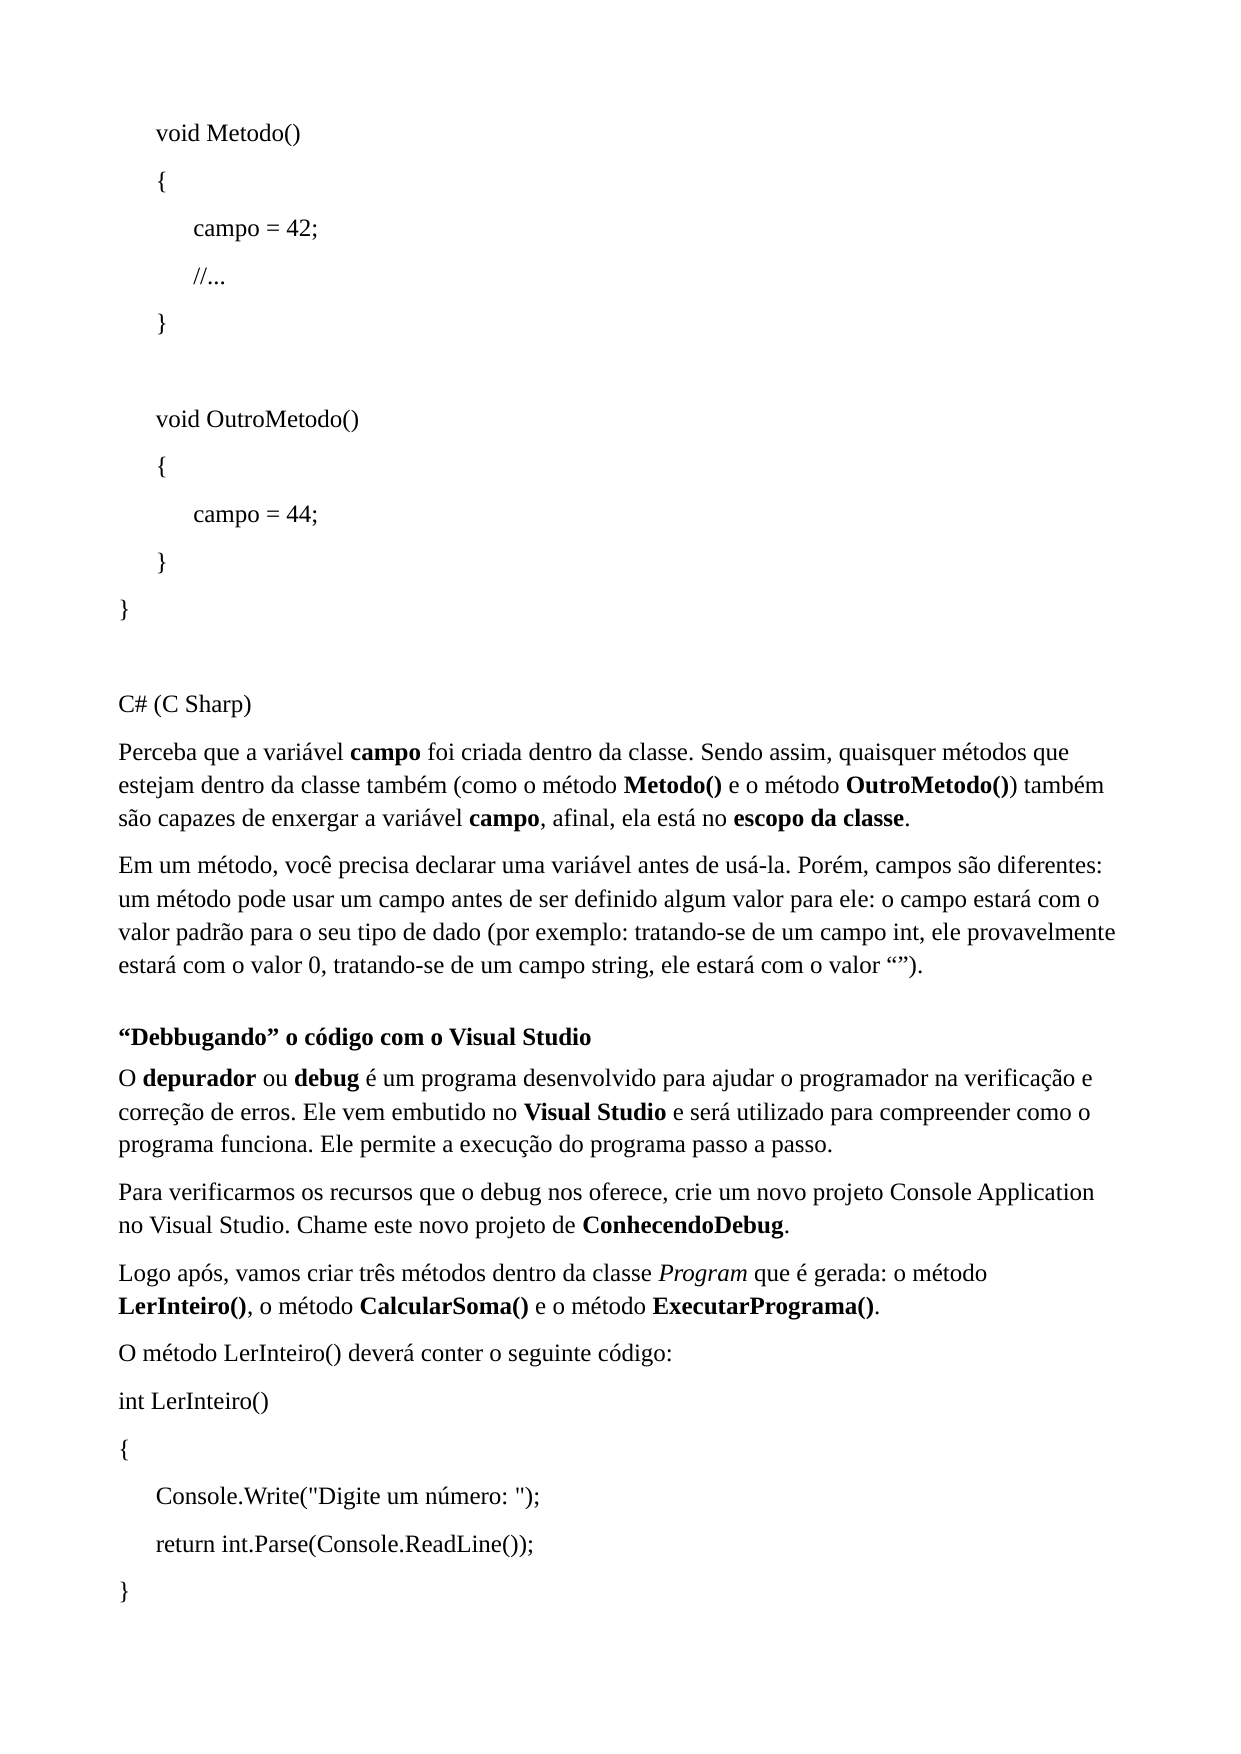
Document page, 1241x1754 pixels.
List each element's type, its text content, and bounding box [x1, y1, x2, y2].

text } [118, 594, 1122, 623]
text void OutroMetodo() [118, 404, 1122, 432]
text { [118, 451, 1122, 480]
text //... [118, 261, 1122, 290]
text return int.Parse(Console.ReadLine()); [118, 1529, 1122, 1558]
text int LerInteiro() [118, 1386, 1122, 1415]
text { [118, 1434, 1122, 1462]
text } [118, 1576, 1122, 1605]
text } [118, 547, 1122, 575]
text Em um método, você precisa declarar uma variável antes de usá-la. Porém, campos são diferentes: um método pode usar um campo antes de ser definido algum valor para ele: o campo estará com o valor padrão para o seu tipo de dado (por exemplo: tratando-se de um campo int, ele provavelmente estará com o valor 0, tratando-se de um campo string, ele estará com o valor “”). [118, 851, 1122, 978]
text Logo após, vamos criar três métodos dentro da classe Program que é gerada: o método LerInteiro(), o método CalcularSoma() e o método ExecutarPrograma(). [118, 1258, 1122, 1319]
subtitle “Debbugando” o código com o Visual Studio [118, 1022, 1122, 1051]
text Console.Write("Digite um número: "); [118, 1481, 1122, 1510]
text campo = 44; [118, 499, 1122, 528]
text Para verificarmos os recursos que o debug nos oferece, crie um novo projeto Console Application no Visual Studio. Chame este novo projeto de ConhecendoDebug. [118, 1177, 1122, 1239]
text void Metodo() [118, 118, 1122, 147]
text Perceba que a variável campo foi criada dentro da classe. Sendo assim, quaisquer métodos que estejam dentro da classe também (como o método Metodo() e o método OutroMetodo()) também são capazes de enxergar a variável campo, afinal, ela está no escopo da classe. [118, 737, 1122, 832]
text C# (C Sharp) [118, 689, 1122, 718]
text campo = 42; [118, 213, 1122, 242]
text O depurador ou debug é um programa desenvolvido para ajudar o programador na verificação e correção de erros. Ele vem embutido no Visual Studio e será utilizado para compreender como o programa funciona. Ele permite a execução do programa passo a passo. [118, 1063, 1122, 1158]
text } [118, 308, 1122, 337]
text O método LerInteiro() deverá conter o seguinte código: [118, 1338, 1122, 1367]
text { [118, 166, 1122, 194]
